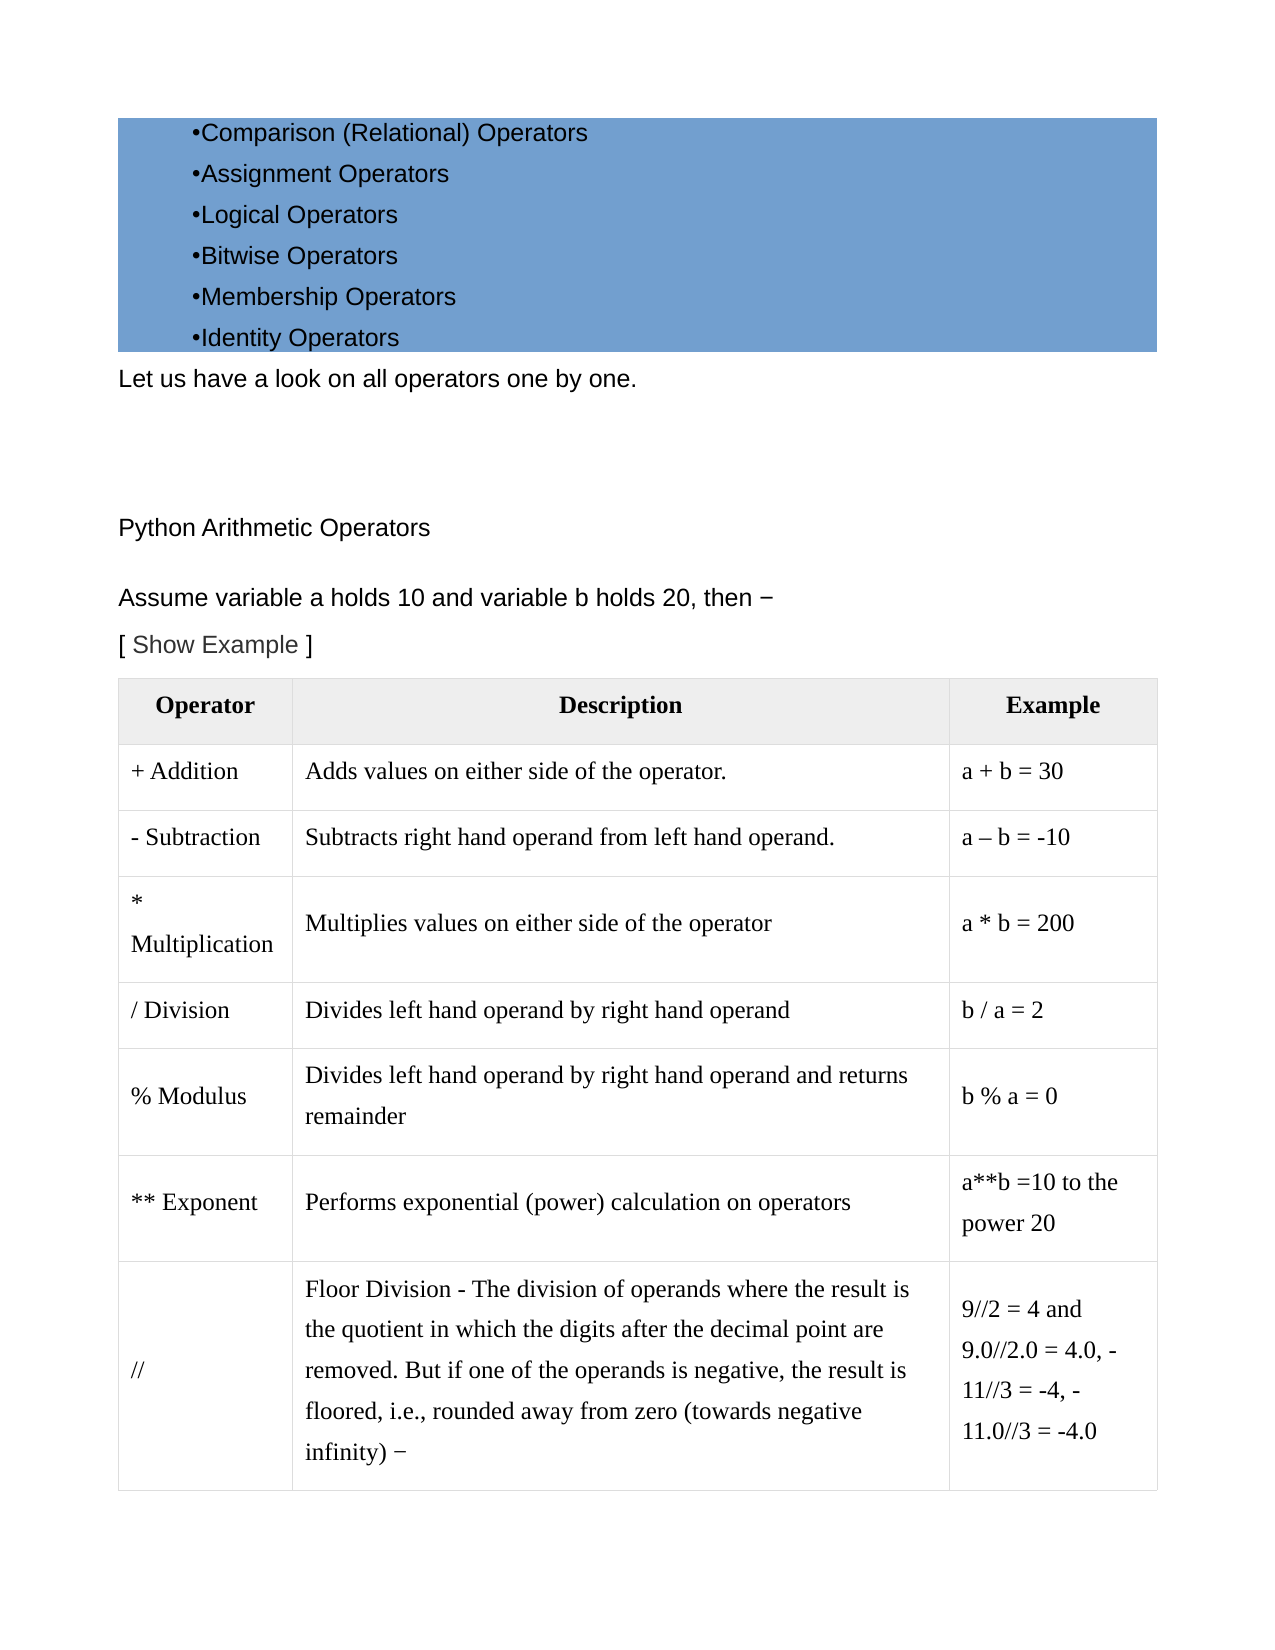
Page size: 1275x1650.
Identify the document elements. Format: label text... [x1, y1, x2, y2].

table_cell Subtracts right hand operand from left hand operand. [293, 811, 949, 876]
table_cell a**b =10 to the power 20 [950, 1156, 1157, 1261]
table_cell // [119, 1262, 292, 1490]
table_cell - Subtraction [119, 811, 292, 876]
table_cell % Modulus [119, 1049, 292, 1154]
table_cell Adds values on either side of the operator. [293, 745, 949, 810]
table_header Description [293, 679, 949, 744]
table_cell + Addition [119, 745, 292, 810]
subtitle Python Arithmetic Operators [118, 513, 1157, 542]
table_cell a * b = 200 [950, 877, 1157, 982]
table_cell a + b = 30 [950, 745, 1157, 810]
table_cell b / a = 2 [950, 983, 1157, 1048]
table_cell ** Exponent [119, 1156, 292, 1261]
table_cell b % a = 0 [950, 1049, 1157, 1154]
table_cell Multiplies values on either side of the operator [293, 877, 949, 982]
table_cell * Multiplication [119, 877, 292, 982]
table_cell 9//2 = 4 and 9.0//2.0 = 4.0, -11//3 = -4, -11.0//3 = -4.0 [950, 1262, 1157, 1490]
table_header Example [950, 679, 1157, 744]
text Assume variable a holds 10 and variable b holds 20, then − [118, 583, 1157, 612]
table_cell Divides left hand operand by right hand operand [293, 983, 949, 1048]
table_header Operator [119, 679, 292, 744]
table_cell Performs exponential (power) calculation on operators [293, 1156, 949, 1261]
list Assignment Operators [118, 159, 1157, 188]
list Identity Operators [118, 323, 1157, 352]
table_cell / Division [119, 983, 292, 1048]
text [ Show Example ] [118, 630, 1157, 659]
table_cell Divides left hand operand by right hand operand and returns remainder [293, 1049, 949, 1154]
text Let us have a look on all operators one by one. [118, 364, 1157, 392]
list Logical Operators [118, 200, 1157, 229]
table_cell a – b = -10 [950, 811, 1157, 876]
list Membership Operators [118, 282, 1157, 311]
table_cell Floor Division - The division of operands where the result is the quotient in which the digits after the decimal point are removed. But if one of the operands is negative, the result is floored, i.e., rounded away from zero (towards negative infinity) − [293, 1262, 949, 1490]
list Bitwise Operators [118, 241, 1157, 270]
list Comparison (Relational) Operators [118, 118, 1157, 147]
